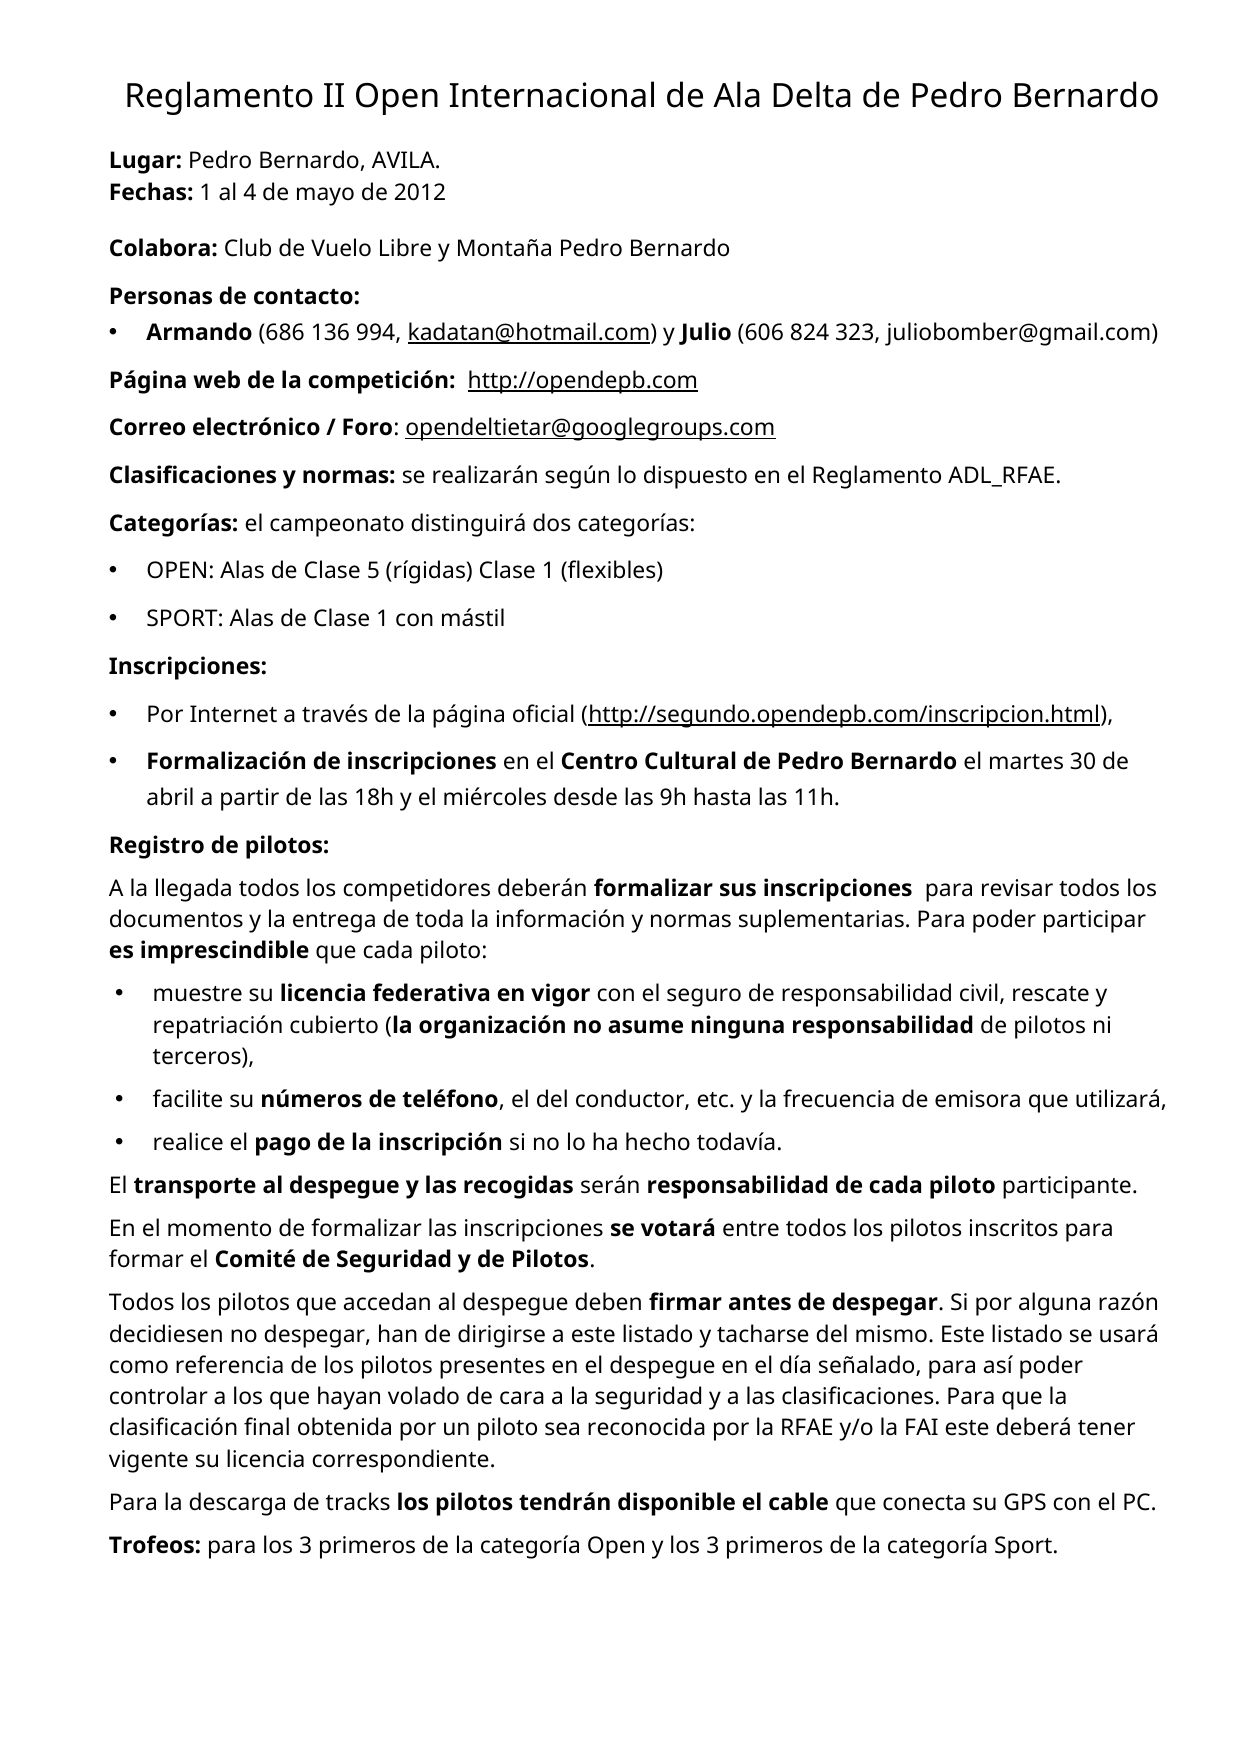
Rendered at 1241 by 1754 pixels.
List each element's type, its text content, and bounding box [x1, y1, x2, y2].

text Registro de pilotos: [109, 829, 1176, 860]
text El transporte al despegue y las recogidas serán responsabilidad de cada piloto participante. [109, 1169, 1176, 1200]
list Por Internet a través de la página oficial (http://segundo.opendepb.com/inscripcion.html), [109, 697, 1176, 729]
list realice el pago de la inscripción si no lo ha hecho todavía. [115, 1126, 1176, 1157]
text Todos los pilotos que accedan al despegue deben firmar antes de despegar. Si por alguna razón decidiesen no despegar, han de dirigirse a este listado y tacharse del mismo. Este listado se usará como referencia de los pilotos presentes en el despegue en el día señalado, para así poder controlar a los que hayan volado de cara a la seguridad y a las clasificaciones. Para que la clasificación final obtenida por un piloto sea reconocida por la RFAE y/o la FAI este deberá tener vigente su licencia correspondiente. [109, 1286, 1176, 1474]
text Lugar: Pedro Bernardo, AVILA. [109, 144, 1176, 176]
text Página web de la competición: http://opendepb.com [109, 363, 1176, 395]
text Clasificaciones y normas: se realizarán según lo dispuesto en el Reglamento ADL_RFAE. [109, 459, 1176, 490]
list muestre su licencia federativa en vigor con el seguro de responsabilidad civil, rescate y repatriación cubierto (la organización no asume ninguna responsabilidad de pilotos ni terceros), [115, 977, 1176, 1071]
text En el momento de formalizar las inscripciones se votará entre todos los pilotos inscritos para formar el Comité de Seguridad y de Pilotos. [109, 1212, 1176, 1274]
text Para la descarga de tracks los pilotos tendrán disponible el cable que conecta su GPS con el PC. [109, 1486, 1176, 1517]
text Reglamento II Open Internacional de Ala Delta de Pedro Bernardo [109, 71, 1176, 117]
list OPEN: Alas de Clase 5 (rígidas) Clase 1 (flexibles) [109, 554, 1176, 586]
text Correo electrónico / Foro: opendeltietar@googlegroups.com [109, 411, 1176, 442]
text Personas de contacto: [109, 280, 1176, 311]
list Formalización de inscripciones en el Centro Cultural de Pedro Bernardo el martes 30 de abril a partir de las 18h y el miércoles desde las 9h hasta las 11h. [109, 745, 1176, 812]
text A la llegada todos los competidores deberán formalizar sus inscripciones para revisar todos los documentos y la entrega de toda la información y normas suplementarias. Para poder participar es imprescindible que cada piloto: [109, 872, 1176, 966]
list Armando (686 136 994, kadatan@hotmail.com) y Julio (606 824 323, juliobomber@gmail.com) [109, 316, 1176, 347]
text Categorías: el campeonato distinguirá dos categorías: [109, 507, 1176, 538]
text Colabora: Club de Vuelo Libre y Montaña Pedro Bernardo [109, 232, 1176, 263]
text Inscripciones: [109, 650, 1176, 681]
text Trofeos: para los 3 primeros de la categoría Open y los 3 primeros de la categoría Sport. [109, 1528, 1176, 1560]
list facilite su números de teléfono, el del conductor, etc. y la frecuencia de emisora que utilizará, [115, 1083, 1176, 1114]
list SPORT: Alas de Clase 1 con mástil [109, 602, 1176, 633]
text Fechas: 1 al 4 de mayo de 2012 [109, 176, 1176, 207]
